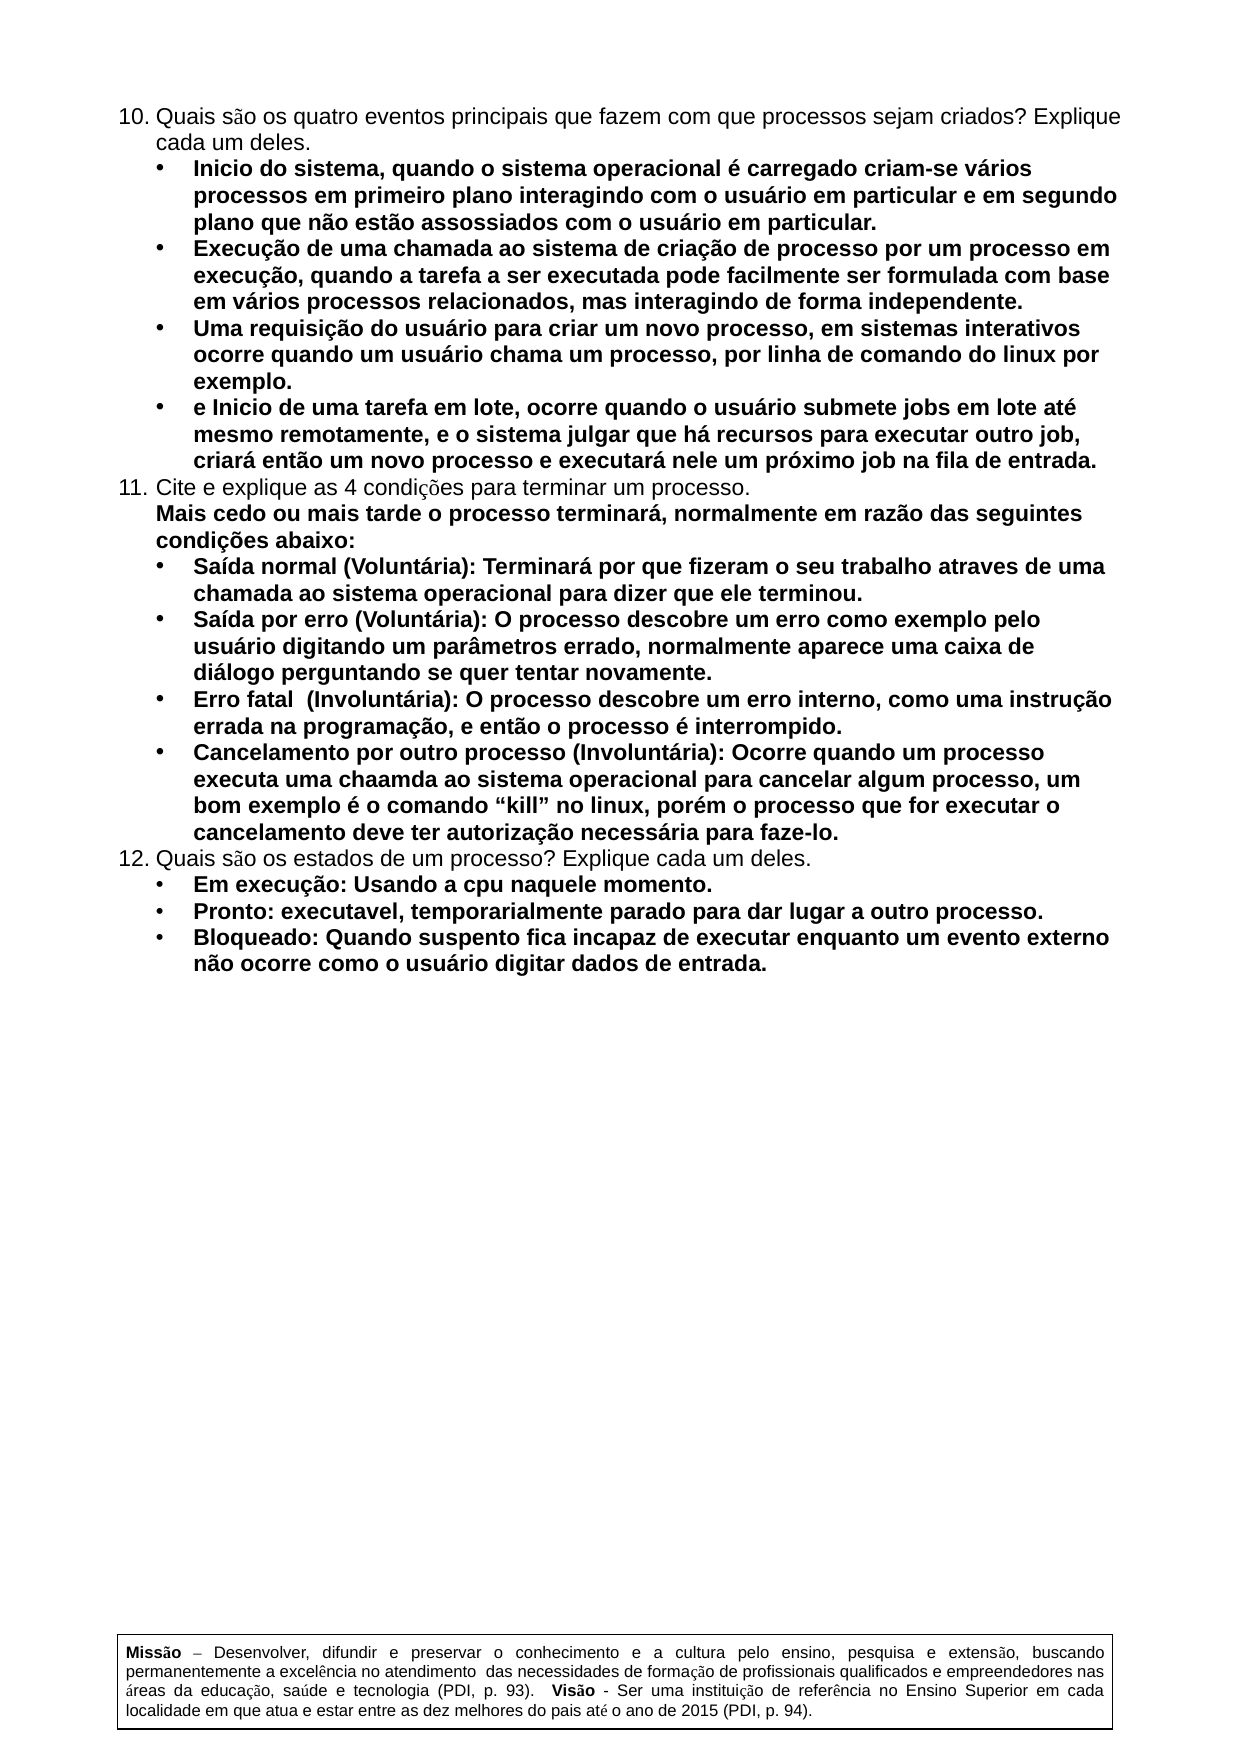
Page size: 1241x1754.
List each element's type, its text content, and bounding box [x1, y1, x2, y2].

list Saída normal (Voluntária): Terminará por que fizeram o seu trabalho atraves de uma chamada ao sistema operacional para dizer que ele terminou. [156, 553, 1122, 606]
list Cancelamento por outro processo (Involuntária): Ocorre quando um processo executa uma chaamda ao sistema operacional para cancelar algum processo, um bom exemplo é o comando “kill” no linux, porém o processo que for executar o cancelamento deve ter autorização necessária para faze-lo. [156, 739, 1122, 845]
list Erro fatal (Involuntária): O processo descobre um erro interno, como uma instrução errada na programação, e então o processo é interrompido. [156, 686, 1122, 739]
list Bloqueado: Quando suspento fica incapaz de executar enquanto um evento externo não ocorre como o usuário digitar dados de entrada. [156, 924, 1122, 977]
list Cite e explique as 4 condições para terminar um processo. [118, 474, 1122, 500]
list Uma requisição do usuário para criar um novo processo, em sistemas interativos ocorre quando um usuário chama um processo, por linha de comando do linux por exemplo. [156, 314, 1122, 394]
list Quais são os quatro eventos principais que fazem com que processos sejam criados? Explique cada um deles. [118, 103, 1122, 155]
list Mais cedo ou mais tarde o processo terminará, normalmente em razão das seguintes condições abaixo: [118, 500, 1122, 553]
list Saída por erro (Voluntária): O processo descobre um erro como exemplo pelo usuário digitando um parâmetros errado, normalmente aparece uma caixa de diálogo perguntando se quer tentar novamente. [156, 606, 1122, 686]
list e Inicio de uma tarefa em lote, ocorre quando o usuário submete jobs em lote até mesmo remotamente, e o sistema julgar que há recursos para executar outro job, criará então um novo processo e executará nele um próximo job na fila de entrada. [156, 394, 1122, 474]
list Em execução: Usando a cpu naquele momento. [156, 871, 1122, 898]
list Inicio do sistema, quando o sistema operacional é carregado criam-se vários processos em primeiro plano interagindo com o usuário em particular e em segundo plano que não estão assossiados com o usuário em particular. [156, 155, 1122, 235]
list Execução de uma chamada ao sistema de criação de processo por um processo em execução, quando a tarefa a ser executada pode facilmente ser formulada com base em vários processos relacionados, mas interagindo de forma independente. [156, 235, 1122, 314]
list Quais são os estados de um processo? Explique cada um deles. [118, 845, 1122, 871]
list Pronto: executavel, temporarialmente parado para dar lugar a outro processo. [156, 898, 1122, 924]
